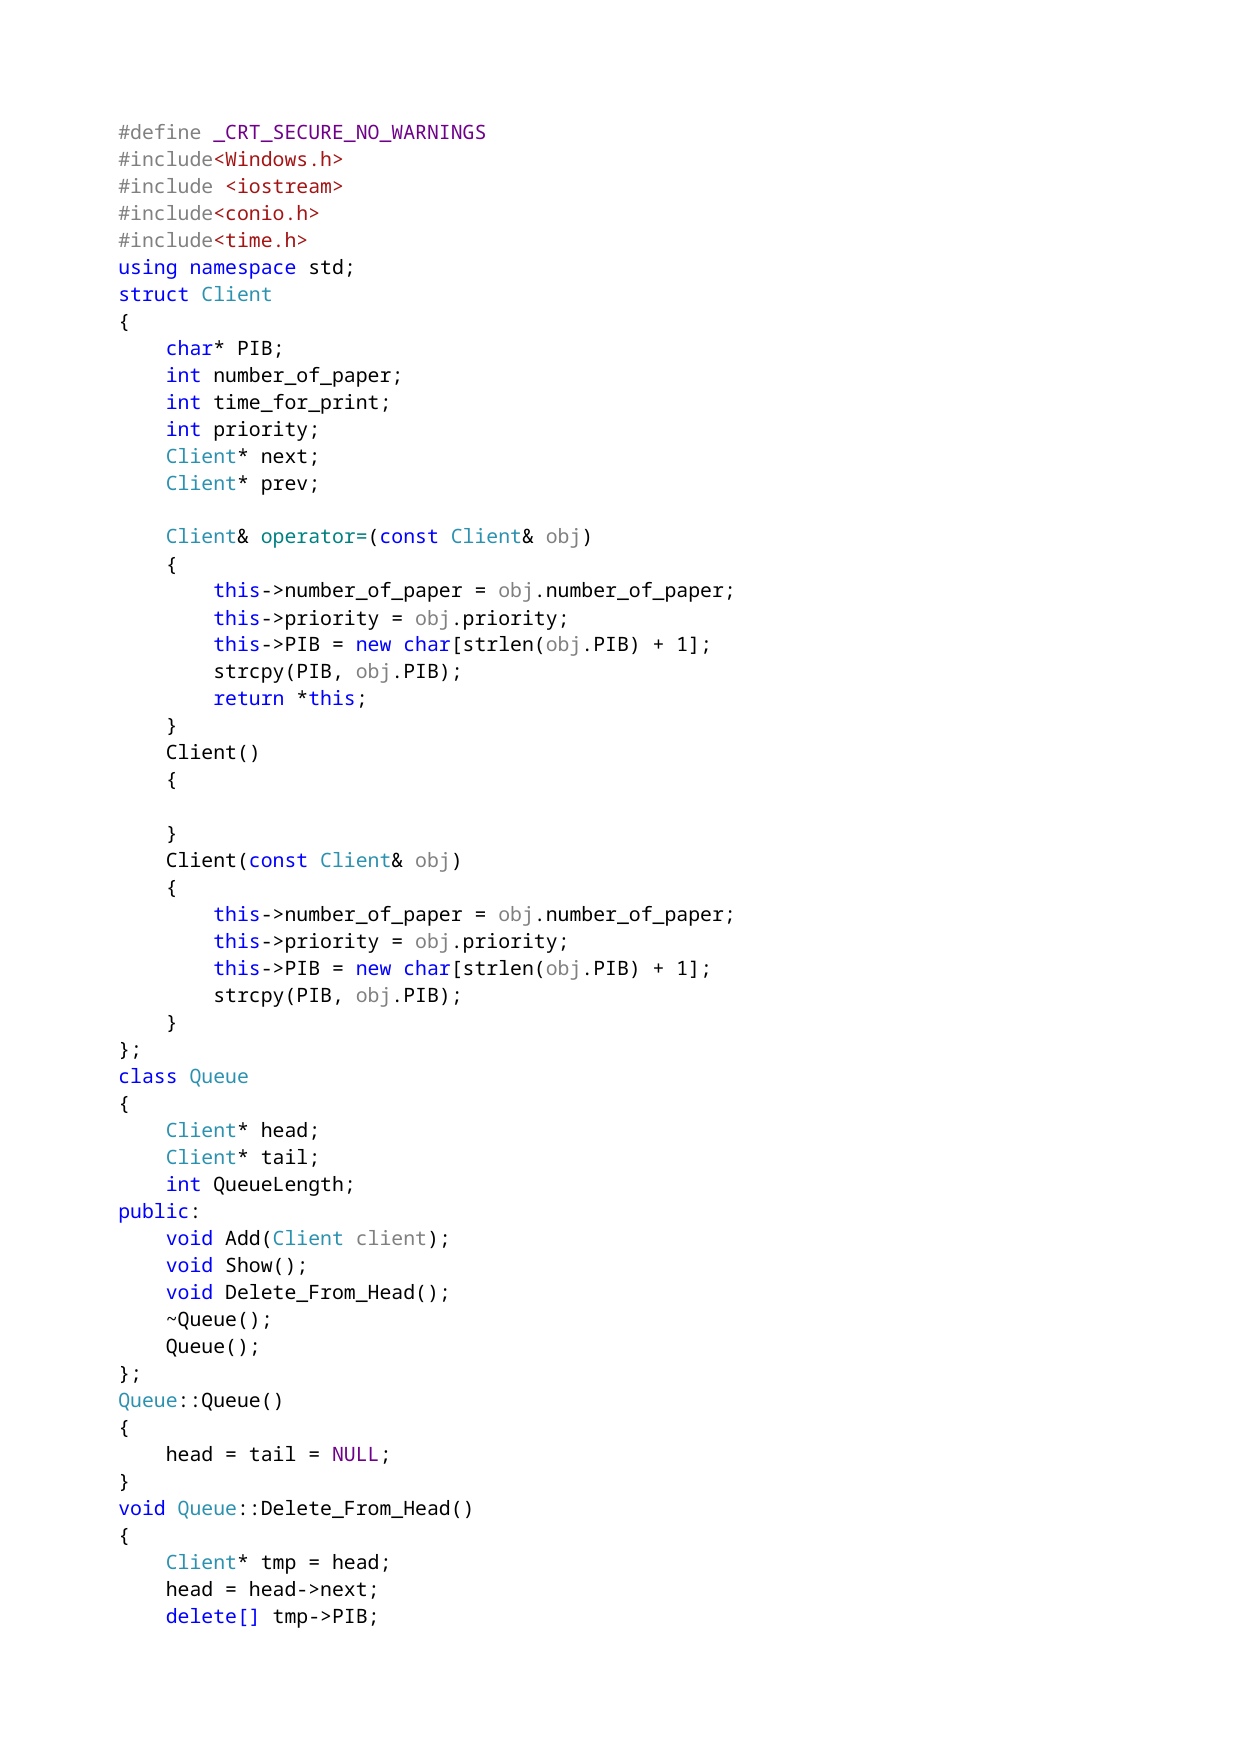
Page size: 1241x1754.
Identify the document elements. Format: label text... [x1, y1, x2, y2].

text { [118, 1521, 1122, 1548]
text } [118, 1008, 1122, 1035]
text Client* tmp = head; [118, 1548, 1122, 1575]
text #include<time.h> [118, 226, 1122, 253]
text { [118, 307, 1122, 334]
text void Show(); [118, 1251, 1122, 1278]
text public: [118, 1197, 1122, 1224]
text ~Queue(); [118, 1305, 1122, 1332]
text { [118, 873, 1122, 901]
text class Queue [118, 1062, 1122, 1089]
text Queue::Queue() [118, 1386, 1122, 1413]
text return *this; [118, 685, 1122, 712]
text void Delete_From_Head(); [118, 1278, 1122, 1305]
text int priority; [118, 415, 1122, 442]
text Client* tail; [118, 1143, 1122, 1170]
text void Add(Client client); [118, 1224, 1122, 1251]
text char* PIB; [118, 334, 1122, 361]
text head = tail = NULL; [118, 1440, 1122, 1467]
text } [118, 819, 1122, 847]
text void Queue::Delete_From_Head() [118, 1494, 1122, 1521]
text Queue(); [118, 1332, 1122, 1359]
text Client* next; [118, 442, 1122, 469]
text this->priority = obj.priority; [118, 927, 1122, 954]
text int number_of_paper; [118, 361, 1122, 388]
text Client* prev; [118, 469, 1122, 496]
text #include <iostream> [118, 172, 1122, 199]
text #include<conio.h> [118, 199, 1122, 226]
text int QueueLength; [118, 1170, 1122, 1197]
text { [118, 1413, 1122, 1440]
text Client& operator=(const Client& obj) [118, 523, 1122, 550]
text strcpy(PIB, obj.PIB); [118, 658, 1122, 685]
text this->PIB = new char[strlen(obj.PIB) + 1]; [118, 631, 1122, 658]
text this->priority = obj.priority; [118, 604, 1122, 631]
text this->number_of_paper = obj.number_of_paper; [118, 901, 1122, 927]
text head = head->next; [118, 1575, 1122, 1602]
text Client() [118, 739, 1122, 766]
text { [118, 1089, 1122, 1116]
text int time_for_print; [118, 388, 1122, 415]
text Client(const Client& obj) [118, 847, 1122, 873]
text } [118, 1467, 1122, 1494]
text strcpy(PIB, obj.PIB); [118, 981, 1122, 1008]
text } [118, 712, 1122, 739]
text }; [118, 1035, 1122, 1062]
text { [118, 766, 1122, 793]
text }; [118, 1359, 1122, 1386]
text this->PIB = new char[strlen(obj.PIB) + 1]; [118, 954, 1122, 981]
text using namespace std; [118, 253, 1122, 280]
text struct Client [118, 280, 1122, 307]
text this->number_of_paper = obj.number_of_paper; [118, 577, 1122, 604]
text delete[] tmp->PIB; [118, 1602, 1122, 1629]
text #define _CRT_SECURE_NO_WARNINGS [118, 118, 1122, 145]
text { [118, 550, 1122, 577]
text #include<Windows.h> [118, 145, 1122, 172]
text Client* head; [118, 1116, 1122, 1143]
